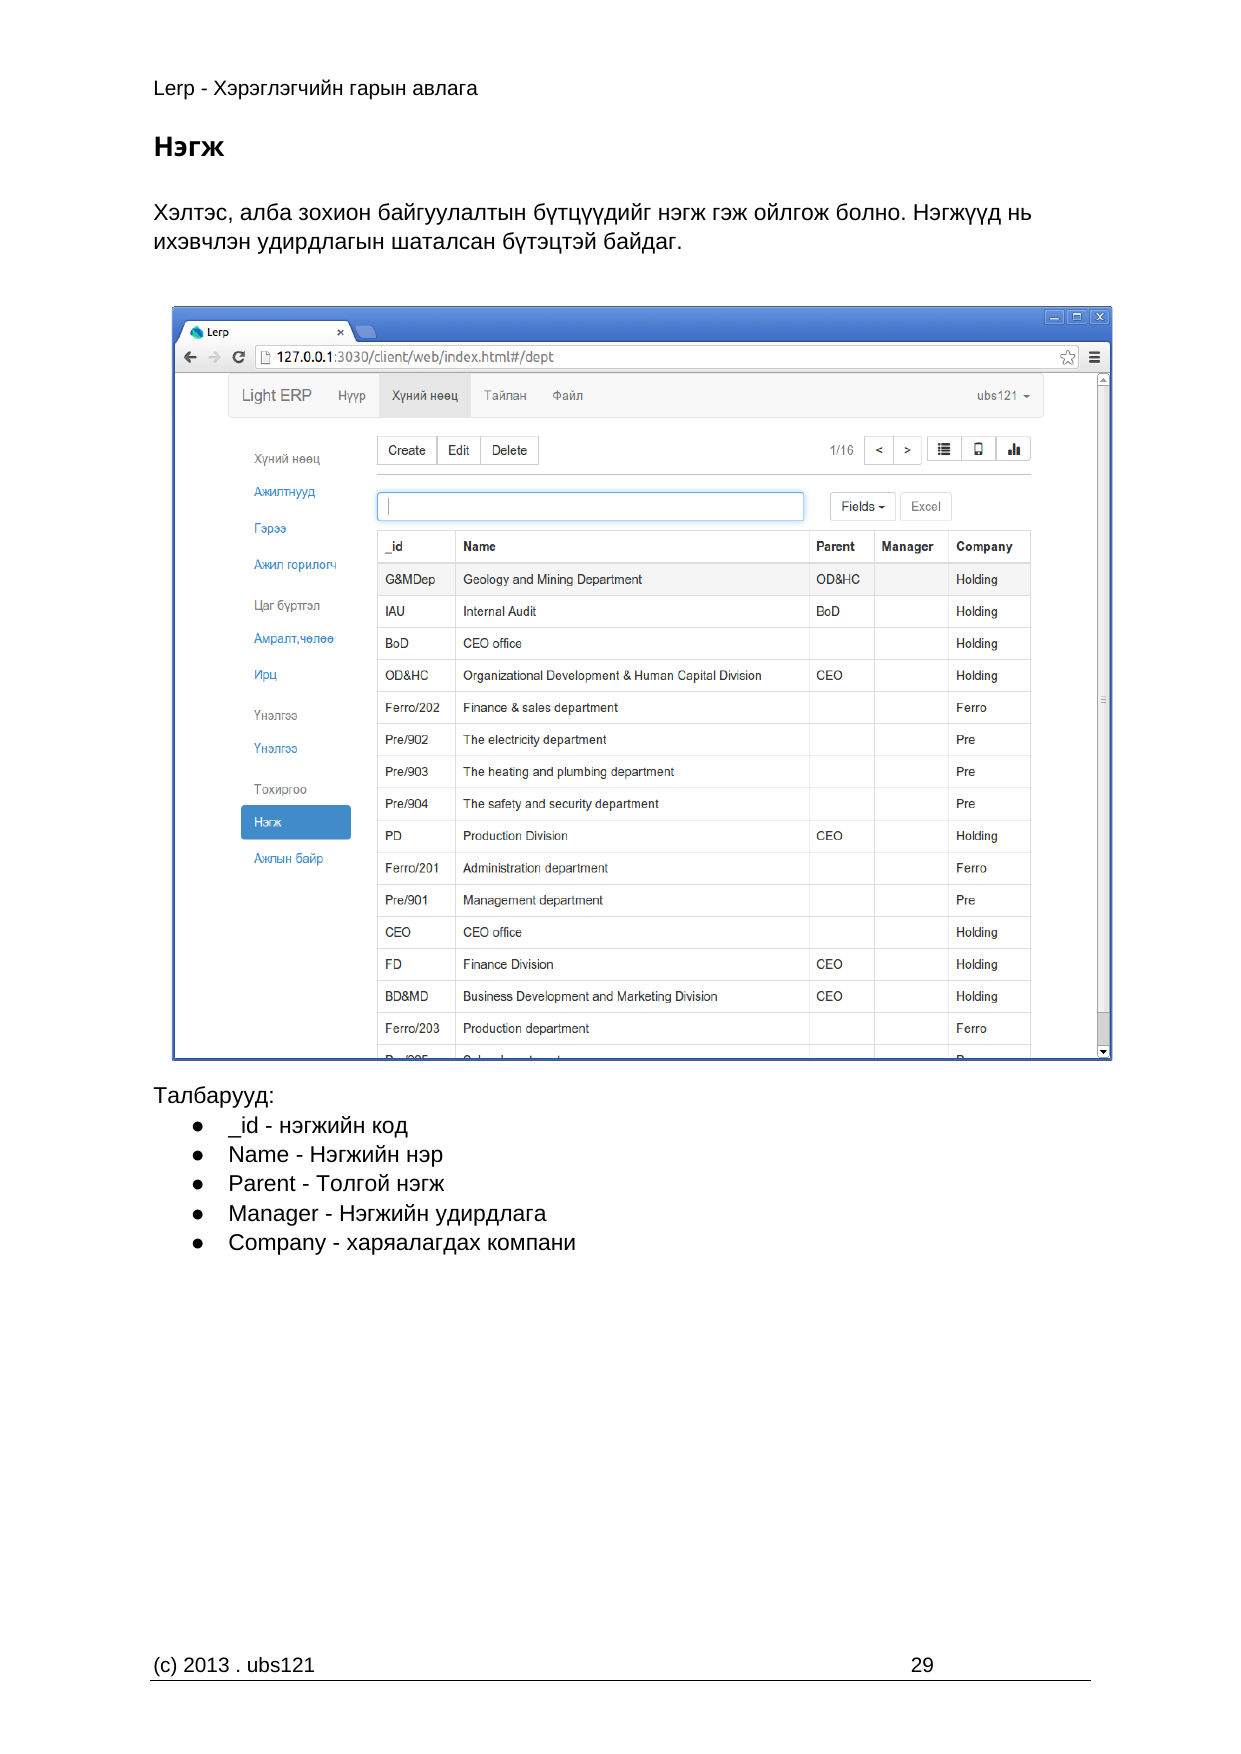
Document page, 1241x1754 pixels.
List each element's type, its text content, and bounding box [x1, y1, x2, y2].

subtitle Нэгж [153, 128, 1087, 164]
list Parent - Толгой нэгж [191, 1171, 1087, 1197]
picture [171, 306, 1113, 1061]
text Талбарууд: [153, 1083, 1087, 1108]
list Name - Нэгжийн нэр [191, 1142, 1087, 1167]
list _id - нэгжийн код [191, 1112, 1087, 1138]
text Хэлтэс, алба зохион байгуулалтын бүтцүүдийг нэгж гэж ойлгож болно. Нэгжүүд нь ихэвчлэн удирдлагын шаталсан бүтэцтэй байдаг. [153, 199, 1087, 254]
list Manager - Нэгжийн удирдлага [191, 1200, 1087, 1226]
list Company - харяалагдах компани [191, 1230, 1087, 1255]
